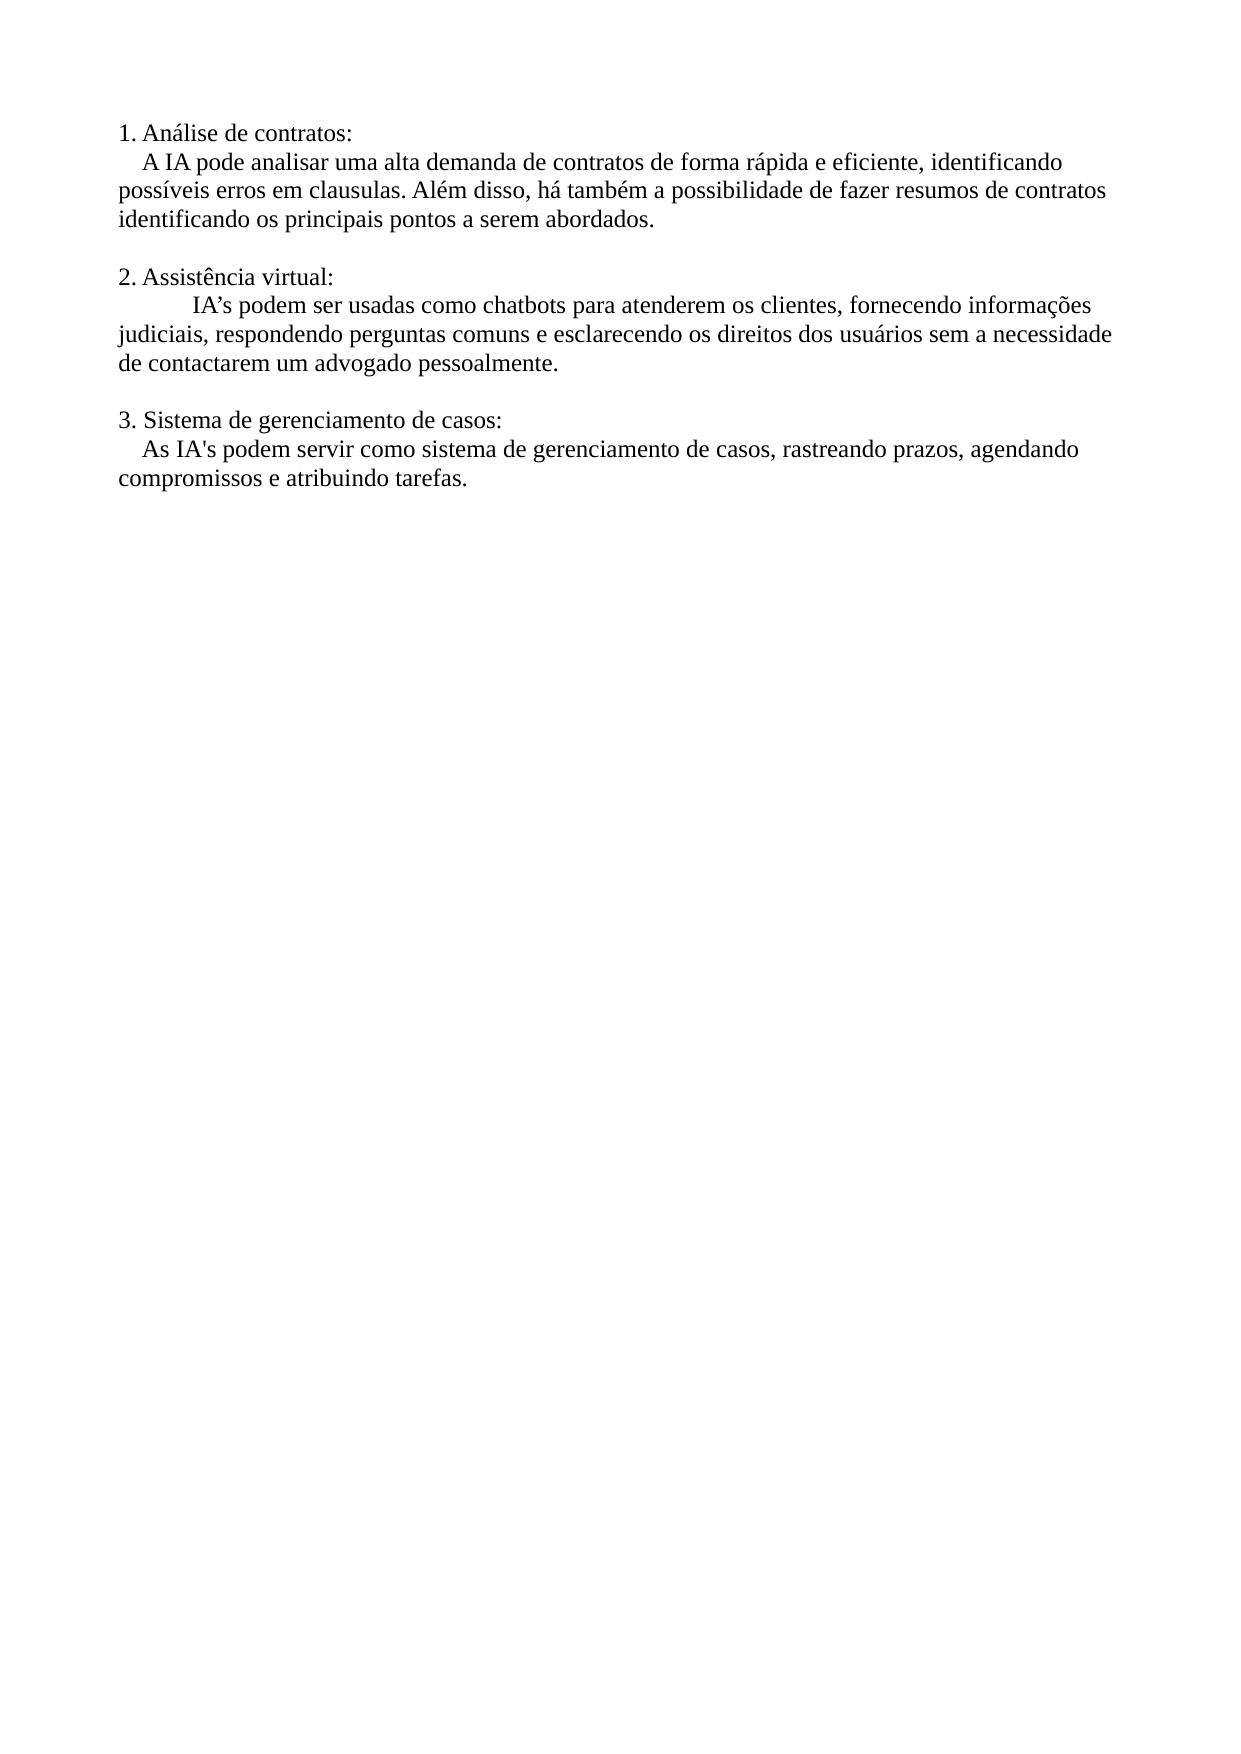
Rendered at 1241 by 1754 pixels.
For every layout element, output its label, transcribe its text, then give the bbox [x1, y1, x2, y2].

text As IA's podem servir como sistema de gerenciamento de casos, rastreando prazos, agendando compromissos e atribuindo tarefas. [118, 434, 1122, 492]
text 2. Assistência virtual: [118, 262, 1122, 291]
text A IA pode analisar uma alta demanda de contratos de forma rápida e eficiente, identificando possíveis erros em clausulas. Além disso, há também a possibilidade de fazer resumos de contratos identificando os principais pontos a serem abordados. [118, 147, 1122, 233]
text 3. Sistema de gerenciamento de casos: [118, 406, 1122, 434]
text IA’s podem ser usadas como chatbots para atenderem os clientes, fornecendo informações judiciais, respondendo perguntas comuns e esclarecendo os direitos dos usuários sem a necessidade de contactarem um advogado pessoalmente. [118, 291, 1122, 377]
text 1. Análise de contratos: [118, 118, 1122, 147]
